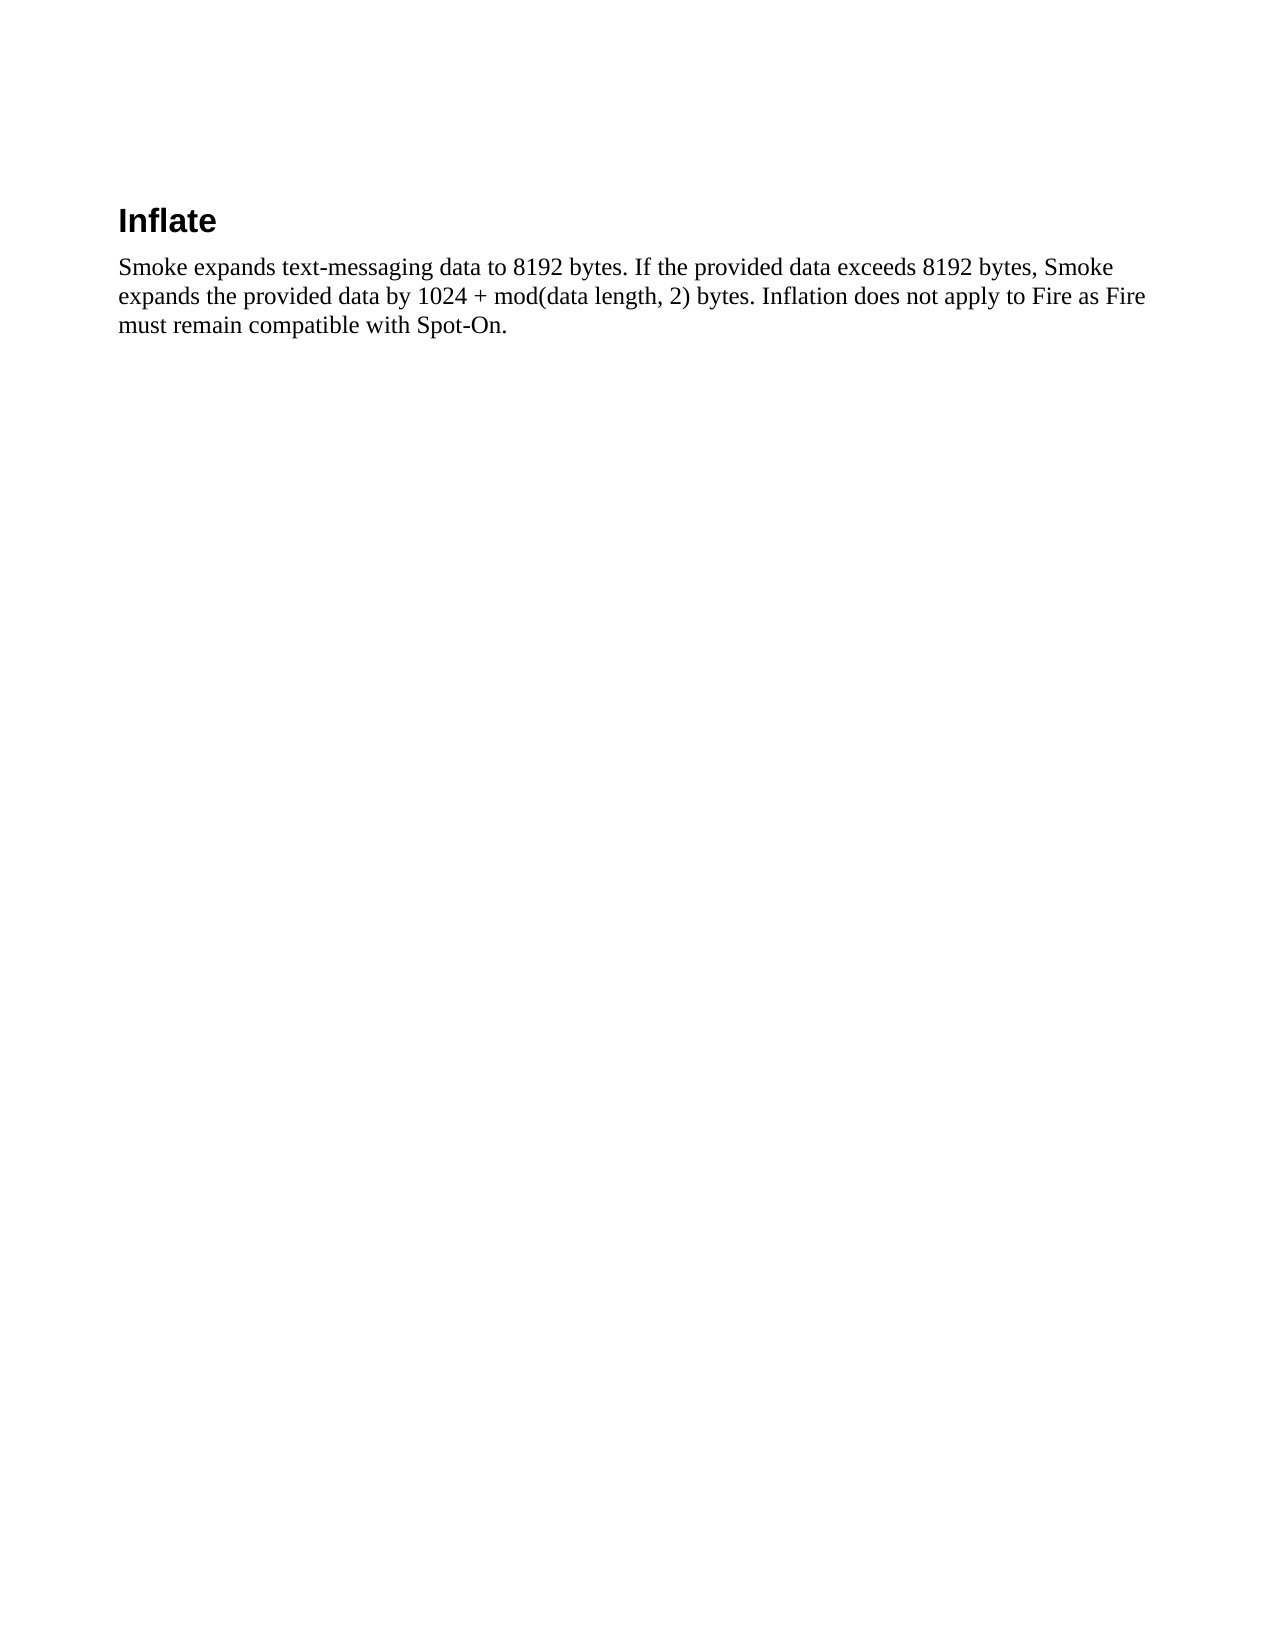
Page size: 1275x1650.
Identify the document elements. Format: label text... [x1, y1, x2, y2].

text Smoke expands text-messaging data to 8192 bytes. If the provided data exceeds 8192 bytes, Smoke expands the provided data by 1024 + mod(data length, 2) bytes. Inflation does not apply to Fire as Fire must remain compatible with Spot-On. [118, 252, 1157, 339]
subtitle Inflate [118, 201, 1157, 240]
